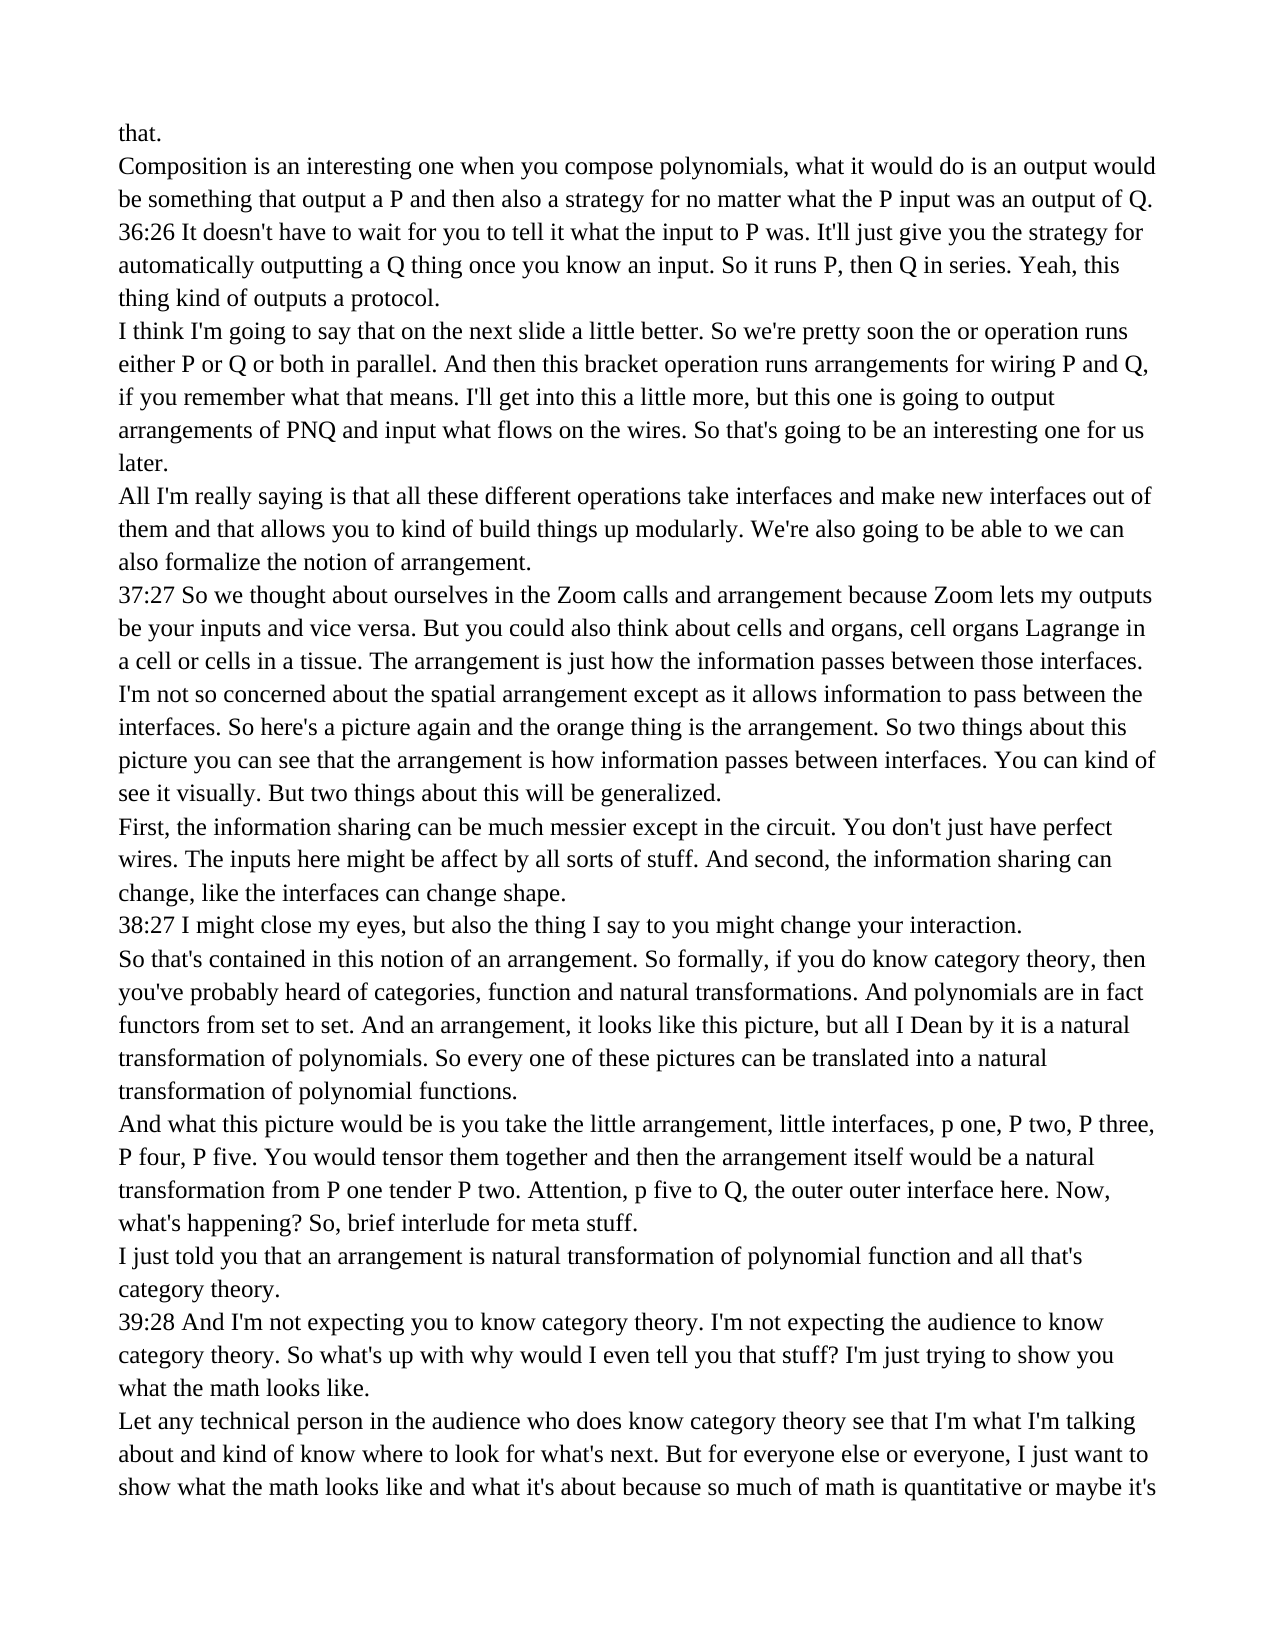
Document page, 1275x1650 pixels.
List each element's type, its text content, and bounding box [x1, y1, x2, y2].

text Let any technical person in the audience who does know category theory see that I'm what I'm talking about and kind of know where to look for what's next. But for everyone else or everyone, I just want to show what the math looks like and what it's about because so much of math is quantitative or maybe it's [118, 1406, 1157, 1501]
text 36:26 It doesn't have to wait for you to tell it what the input to P was. It'll just give you the strategy for automatically outputting a Q thing once you know an input. So it runs P, then Q in series. Yeah, this thing kind of outputs a protocol. [118, 217, 1157, 312]
text that. [118, 118, 1157, 147]
text 39:28 And I'm not expecting you to know category theory. I'm not expecting the audience to know category theory. So what's up with why would I even tell you that stuff? I'm just trying to show you what the math looks like. [118, 1307, 1157, 1402]
text 37:27 So we thought about ourselves in the Zoom calls and arrangement because Zoom lets my outputs be your inputs and vice versa. But you could also think about cells and organs, cell organs Lagrange in a cell or cells in a tissue. The arrangement is just how the information passes between those interfaces. [118, 580, 1157, 675]
text I'm not so concerned about the spatial arrangement except as it allows information to pass between the interfaces. So here's a picture again and the orange thing is the arrangement. So two things about this picture you can see that the arrangement is how information passes between interfaces. You can kind of see it visually. But two things about this will be generalized. [118, 679, 1157, 807]
text 38:27 I might close my eyes, but also the thing I say to you might change your interaction. [118, 911, 1157, 939]
text I just told you that an arrangement is natural transformation of polynomial function and all that's category theory. [118, 1241, 1157, 1303]
text All I'm really saying is that all these different operations take interfaces and make new interfaces out of them and that allows you to kind of build things up modularly. We're also going to be able to we can also formalize the notion of arrangement. [118, 481, 1157, 576]
text I think I'm going to say that on the next slide a little better. So we're pretty soon the or operation runs either P or Q or both in parallel. And then this bracket operation runs arrangements for wiring P and Q, if you remember what that means. I'll get into this a little more, but this one is going to output arrangements of PNQ and input what flows on the wires. So that's going to be an interesting one for us later. [118, 316, 1157, 477]
text So that's contained in this notion of an arrangement. So formally, if you do know category theory, then you've probably heard of categories, function and natural transformations. And polynomials are in fact functors from set to set. And an arrangement, it looks like this picture, but all I Dean by it is a natural transformation of polynomials. So every one of these pictures can be translated into a natural transformation of polynomial functions. [118, 944, 1157, 1104]
text First, the information sharing can be much messier except in the circuit. You don't just have perfect wires. The inputs here might be affect by all sorts of stuff. And second, the information sharing can change, like the interfaces can change shape. [118, 812, 1157, 906]
text Composition is an interesting one when you compose polynomials, what it would do is an output would be something that output a P and then also a strategy for no matter what the P input was an output of Q. [118, 151, 1157, 213]
text And what this picture would be is you take the little arrangement, little interfaces, p one, P two, P three, P four, P five. You would tensor them together and then the arrangement itself would be a natural transformation from P one tender P two. Attention, p five to Q, the outer outer interface here. Now, what's happening? So, brief interlude for meta stuff. [118, 1109, 1157, 1237]
